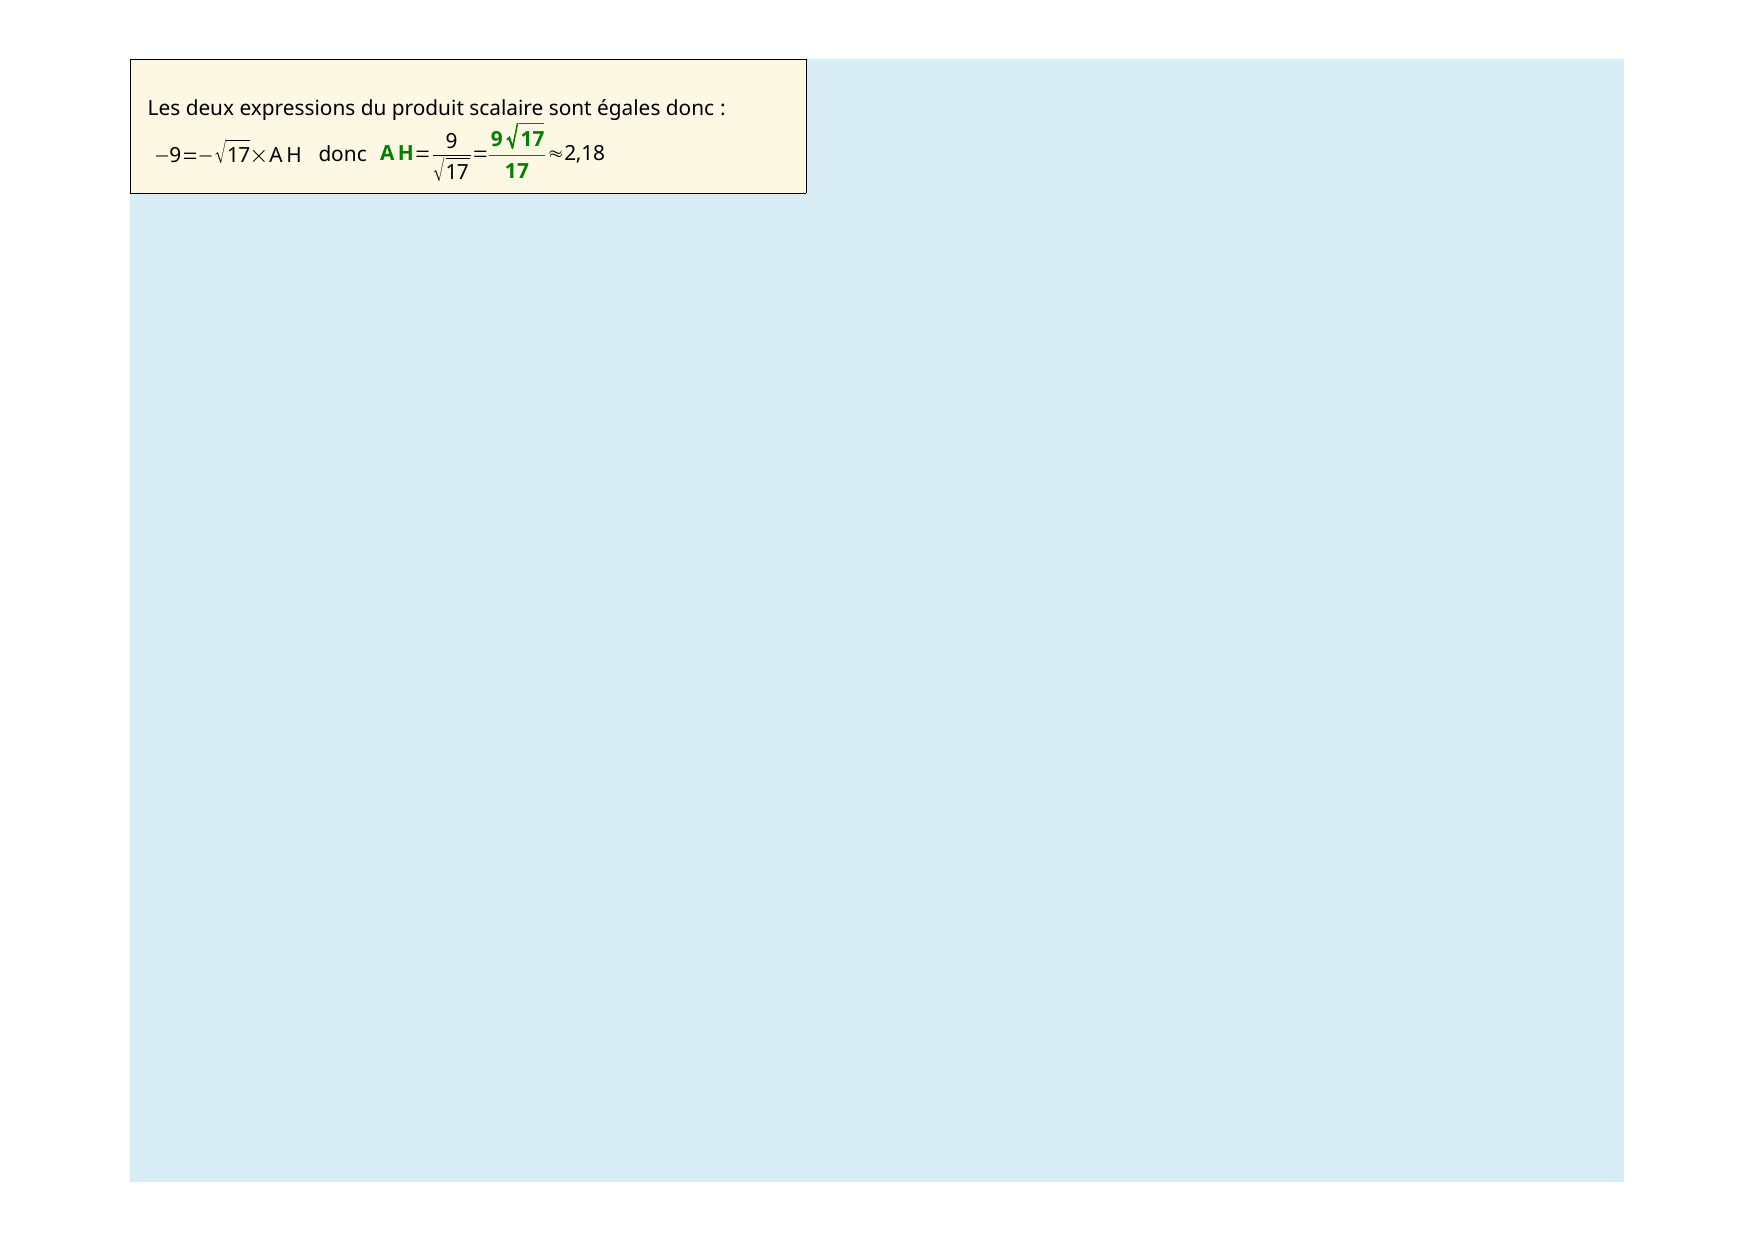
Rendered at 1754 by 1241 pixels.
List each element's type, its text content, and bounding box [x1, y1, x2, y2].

picture [129, 59, 1625, 1182]
table_header CORRECTION : Méthode : On calcule le produit scalairede deux façons différentes. Première façon : avec les coordonnées et donc Deuxième façon : avec le projeté orthogonal Or donc Les deux expressions du produit scalaire sont égales donc : donc [131, 60, 806, 193]
